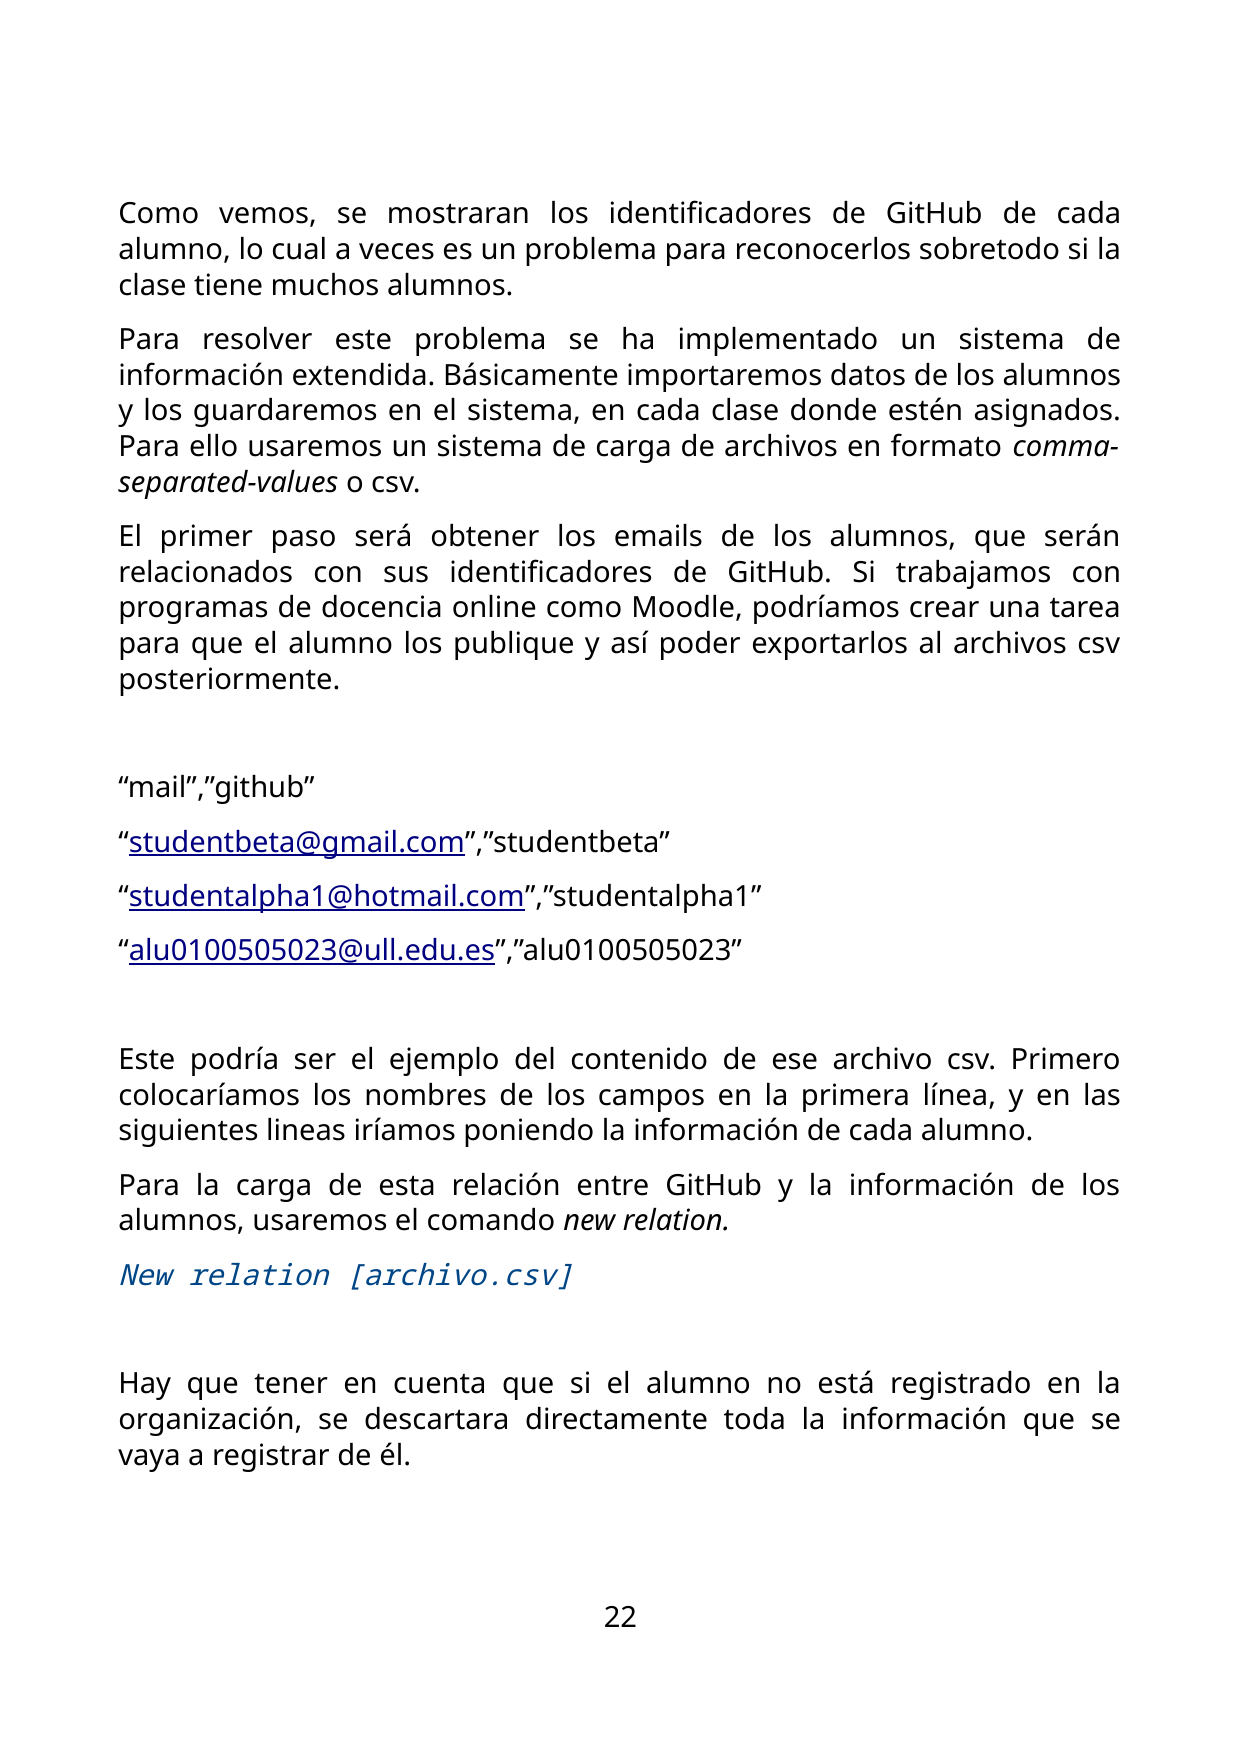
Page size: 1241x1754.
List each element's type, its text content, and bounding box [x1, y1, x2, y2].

text “studentalpha1@hotmail.com”,”studentalpha1” [118, 875, 1122, 915]
text New relation [archivo.csv] [118, 1254, 1122, 1293]
text “mail”,”github” [118, 767, 1122, 806]
text Como vemos, se mostraran los identificadores de GitHub de cada alumno, lo cual a veces es un problema para reconocerlos sobretodo si la clase tiene muchos alumnos. [118, 192, 1122, 303]
text El primer paso será obtener los emails de los alumnos, que serán relacionados con sus identificadores de GitHub. Si trabajamos con programas de docencia online como Moodle, podríamos crear una tarea para que el alumno los publique y así poder exportarlos al archivos csv posteriormente. [118, 515, 1122, 698]
text “studentbeta@gmail.com”,”studentbeta” [118, 821, 1122, 861]
text Este podría ser el ejemplo del contenido de ese archivo csv. Primero colocaríamos los nombres de los campos en la primera línea, y en las siguientes lineas iríamos poniendo la información de cada alumno. [118, 1038, 1122, 1149]
text Hay que tener en cuenta que si el alumno no está registrado en la organización, se descartara directamente toda la información que se vaya a registrar de él. [118, 1362, 1122, 1473]
text Para resolver este problema se ha implementado un sistema de información extendida. Básicamente importaremos datos de los alumnos y los guardaremos en el sistema, en cada clase donde estén asignados. Para ello usaremos un sistema de carga de archivos en formato comma-separated-values o csv. [118, 318, 1122, 501]
text Para la carga de esta relación entre GitHub y la información de los alumnos, usaremos el comando new relation. [118, 1164, 1122, 1239]
text “alu0100505023@ull.edu.es”,”alu0100505023” [118, 929, 1122, 969]
